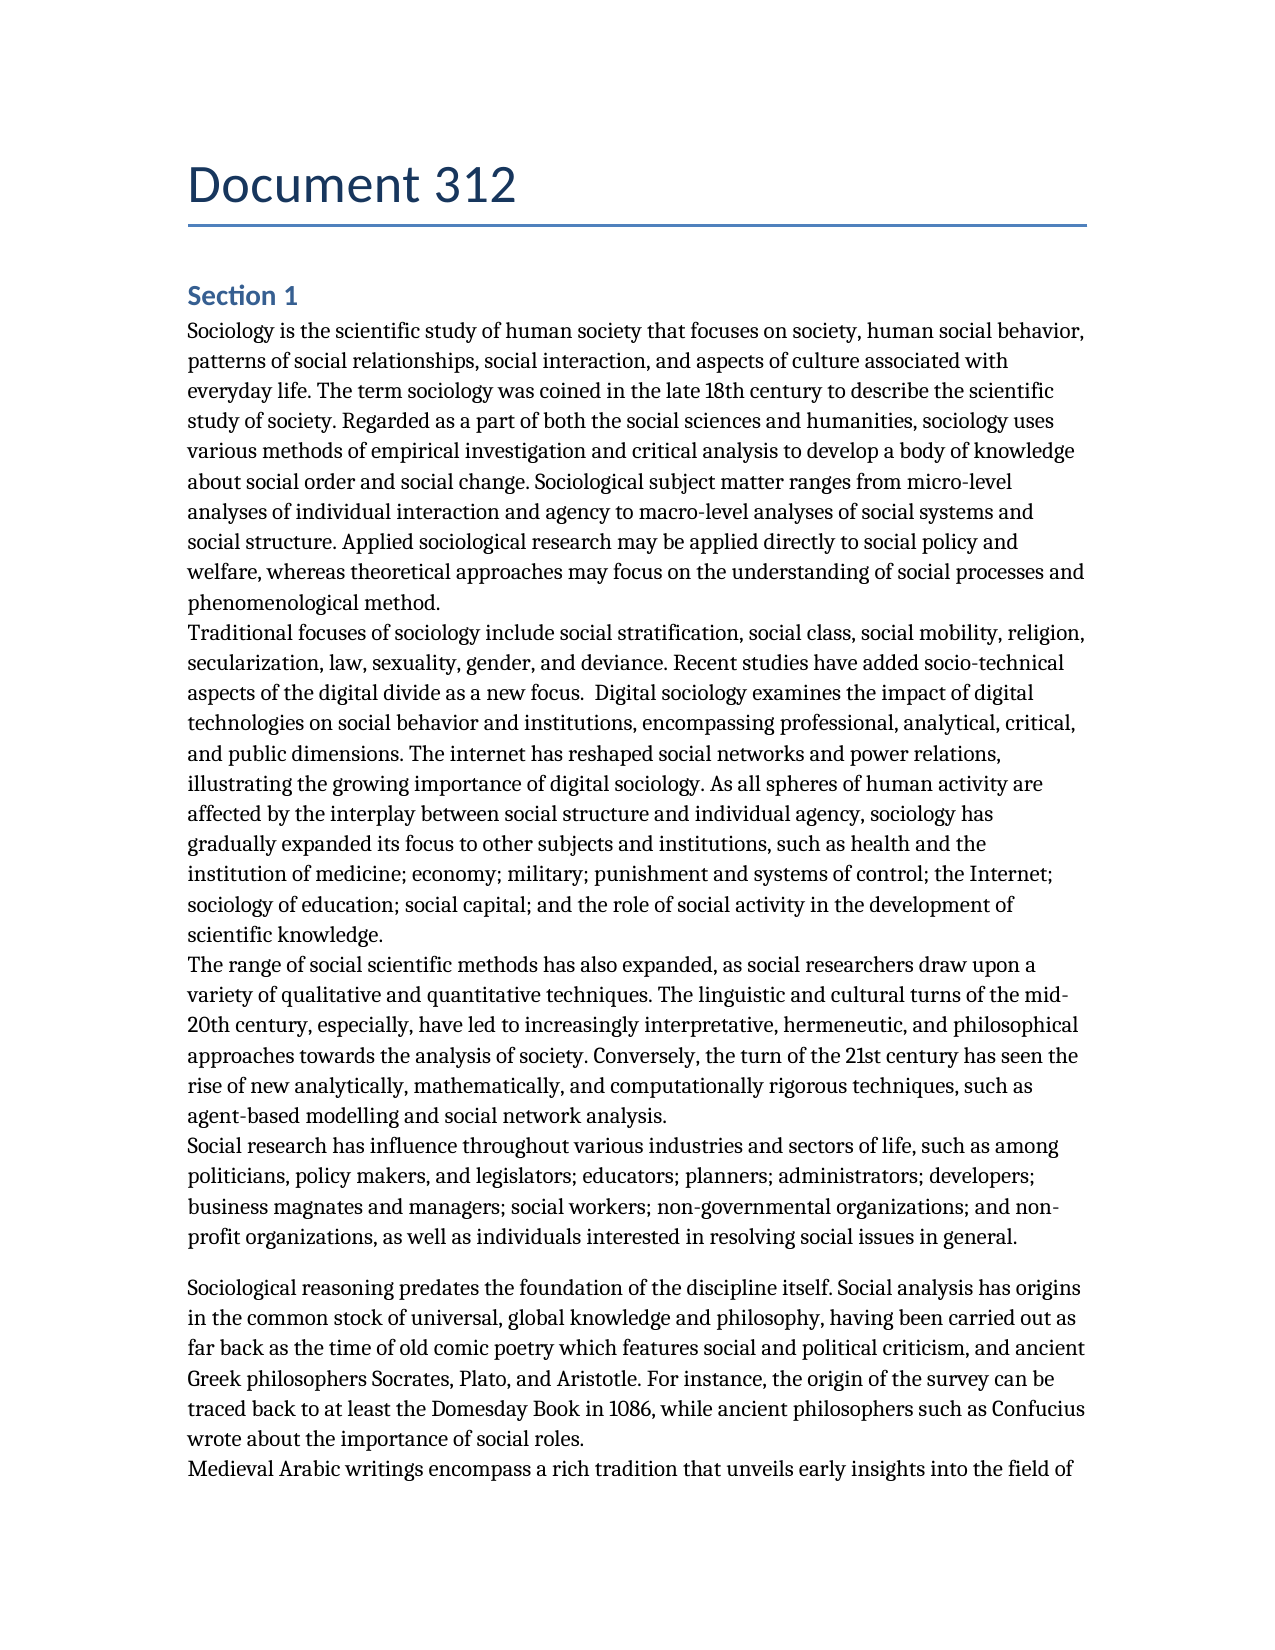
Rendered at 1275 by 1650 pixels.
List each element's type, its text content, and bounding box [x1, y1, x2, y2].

text Sociological reasoning predates the foundation of the discipline itself. Social analysis has origins in the common stock of universal, global knowledge and philosophy, having been carried out as far back as the time of old comic poetry which features social and political criticism, and ancient Greek philosophers Socrates, Plato, and Aristotle. For instance, the origin of the survey can be traced back to at least the Domesday Book in 1086, while ancient philosophers such as Confucius wrote about the importance of social roles. Medieval Arabic writings encompass a rich tradition that unveils early insights into the field of [187, 1275, 1087, 1482]
text Sociology is the scientific study of human society that focuses on society, human social behavior, patterns of social relationships, social interaction, and aspects of culture associated with everyday life. The term sociology was coined in the late 18th century to describe the scientific study of society. Regarded as a part of both the social sciences and humanities, sociology uses various methods of empirical investigation and critical analysis to develop a body of knowledge about social order and social change. Sociological subject matter ranges from micro-level analyses of individual interaction and agency to macro-level analyses of social systems and social structure. Applied sociological research may be applied directly to social policy and welfare, whereas theoretical approaches may focus on the understanding of social processes and phenomenological method. Traditional focuses of sociology include social stratification, social class, social mobility, religion, secularization, law, sexuality, gender, and deviance. Recent studies have added socio-technical aspects of the digital divide as a new focus. Digital sociology examines the impact of digital technologies on social behavior and institutions, encompassing professional, analytical, critical, and public dimensions. The internet has reshaped social networks and power relations, illustrating the growing importance of digital sociology. As all spheres of human activity are affected by the interplay between social structure and individual agency, sociology has gradually expanded its focus to other subjects and institutions, such as health and the institution of medicine; economy; military; punishment and systems of control; the Internet; sociology of education; social capital; and the role of social activity in the development of scientific knowledge. The range of social scientific methods has also expanded, as social researchers draw upon a variety of qualitative and quantitative techniques. The linguistic and cultural turns of the mid-20th century, especially, have led to increasingly interpretative, hermeneutic, and philosophical approaches towards the analysis of society. Conversely, the turn of the 21st century has seen the rise of new analytically, mathematically, and computationally rigorous techniques, such as agent-based modelling and social network analysis. Social research has influence throughout various industries and sectors of life, such as among politicians, policy makers, and legislators; educators; planners; administrators; developers; business magnates and managers; social workers; non-governmental organizations; and non-profit organizations, as well as individuals interested in resolving social issues in general. [187, 317, 1087, 1250]
subtitle Section 1 [187, 277, 1087, 312]
title Document 312 [187, 150, 1087, 227]
